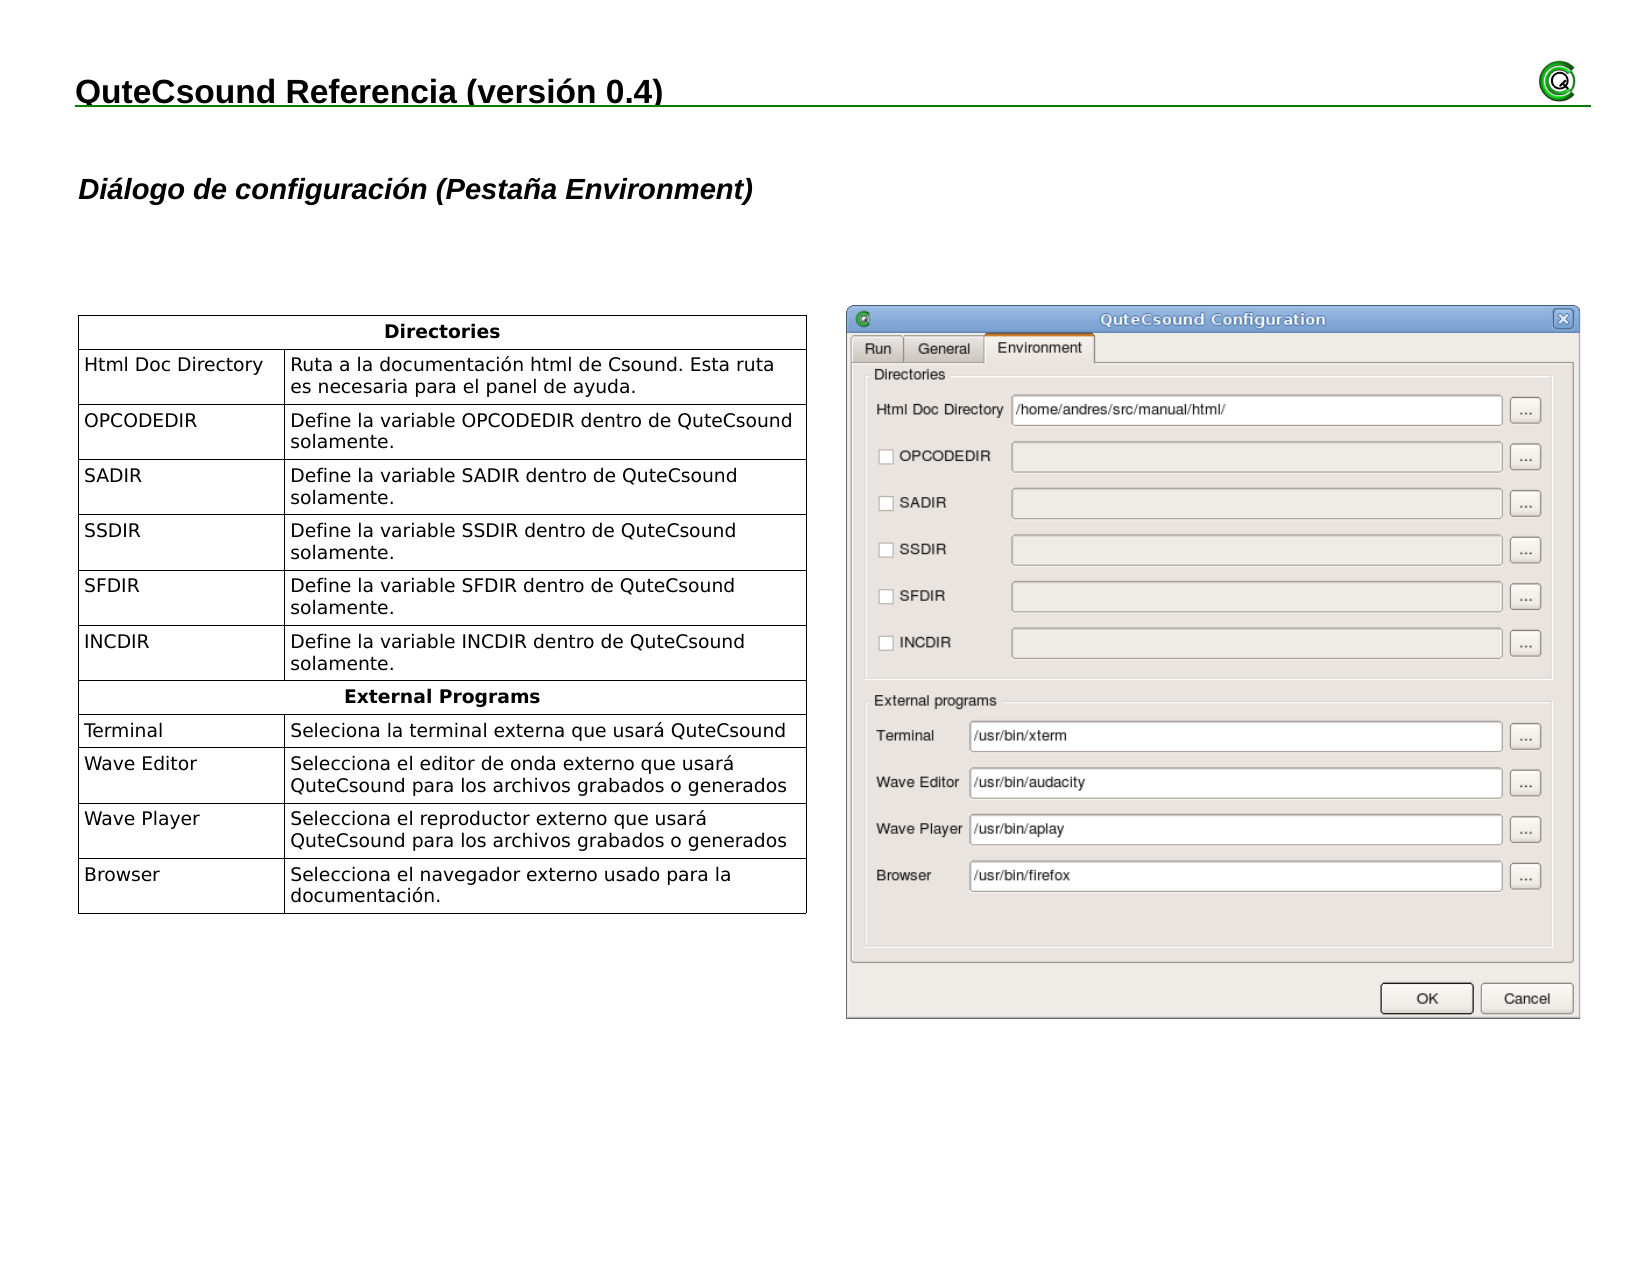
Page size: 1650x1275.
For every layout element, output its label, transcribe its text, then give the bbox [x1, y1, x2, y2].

table_cell Ruta a la documentación html de Csound. Esta ruta es necesaria para el panel de ayuda. [285, 350, 806, 404]
table_cell Define la variable INCDIR dentro de QuteCsound solamente. [285, 626, 806, 680]
table_cell SADIR [79, 460, 284, 514]
table_cell External Programs [79, 681, 806, 714]
table_cell Wave Editor [79, 748, 284, 802]
table_cell Browser [79, 859, 284, 913]
table_cell Define la variable OPCODEDIR dentro de QuteCsound solamente. [285, 405, 806, 459]
picture [846, 305, 1581, 1019]
table_cell Selecciona el navegador externo usado para la documentación. [285, 859, 806, 913]
table_cell Html Doc Directory [79, 350, 284, 404]
table_cell INCDIR [79, 626, 284, 680]
table_cell Selecciona el reproductor externo que usará QuteCsound para los archivos grabados o generados [285, 804, 806, 858]
picture [1534, 57, 1582, 105]
table_cell Selecciona el editor de onda externo que usará QuteCsound para los archivos grabados o generados [285, 748, 806, 802]
table_cell Define la variable SADIR dentro de QuteCsound solamente. [285, 460, 806, 514]
table_cell OPCODEDIR [79, 405, 284, 459]
table_cell Wave Player [79, 804, 284, 858]
table_cell SFDIR [79, 571, 284, 625]
table_header Directories [79, 316, 806, 348]
table_cell Define la variable SFDIR dentro de QuteCsound solamente. [285, 571, 806, 625]
table_cell Terminal [79, 715, 284, 747]
subtitle Diálogo de configuración (Pestaña Environment) [78, 172, 1586, 205]
table_cell Define la variable SSDIR dentro de QuteCsound solamente. [285, 515, 806, 570]
table_cell SSDIR [79, 515, 284, 570]
table_cell Seleciona la terminal externa que usará QuteCsound [285, 715, 806, 747]
